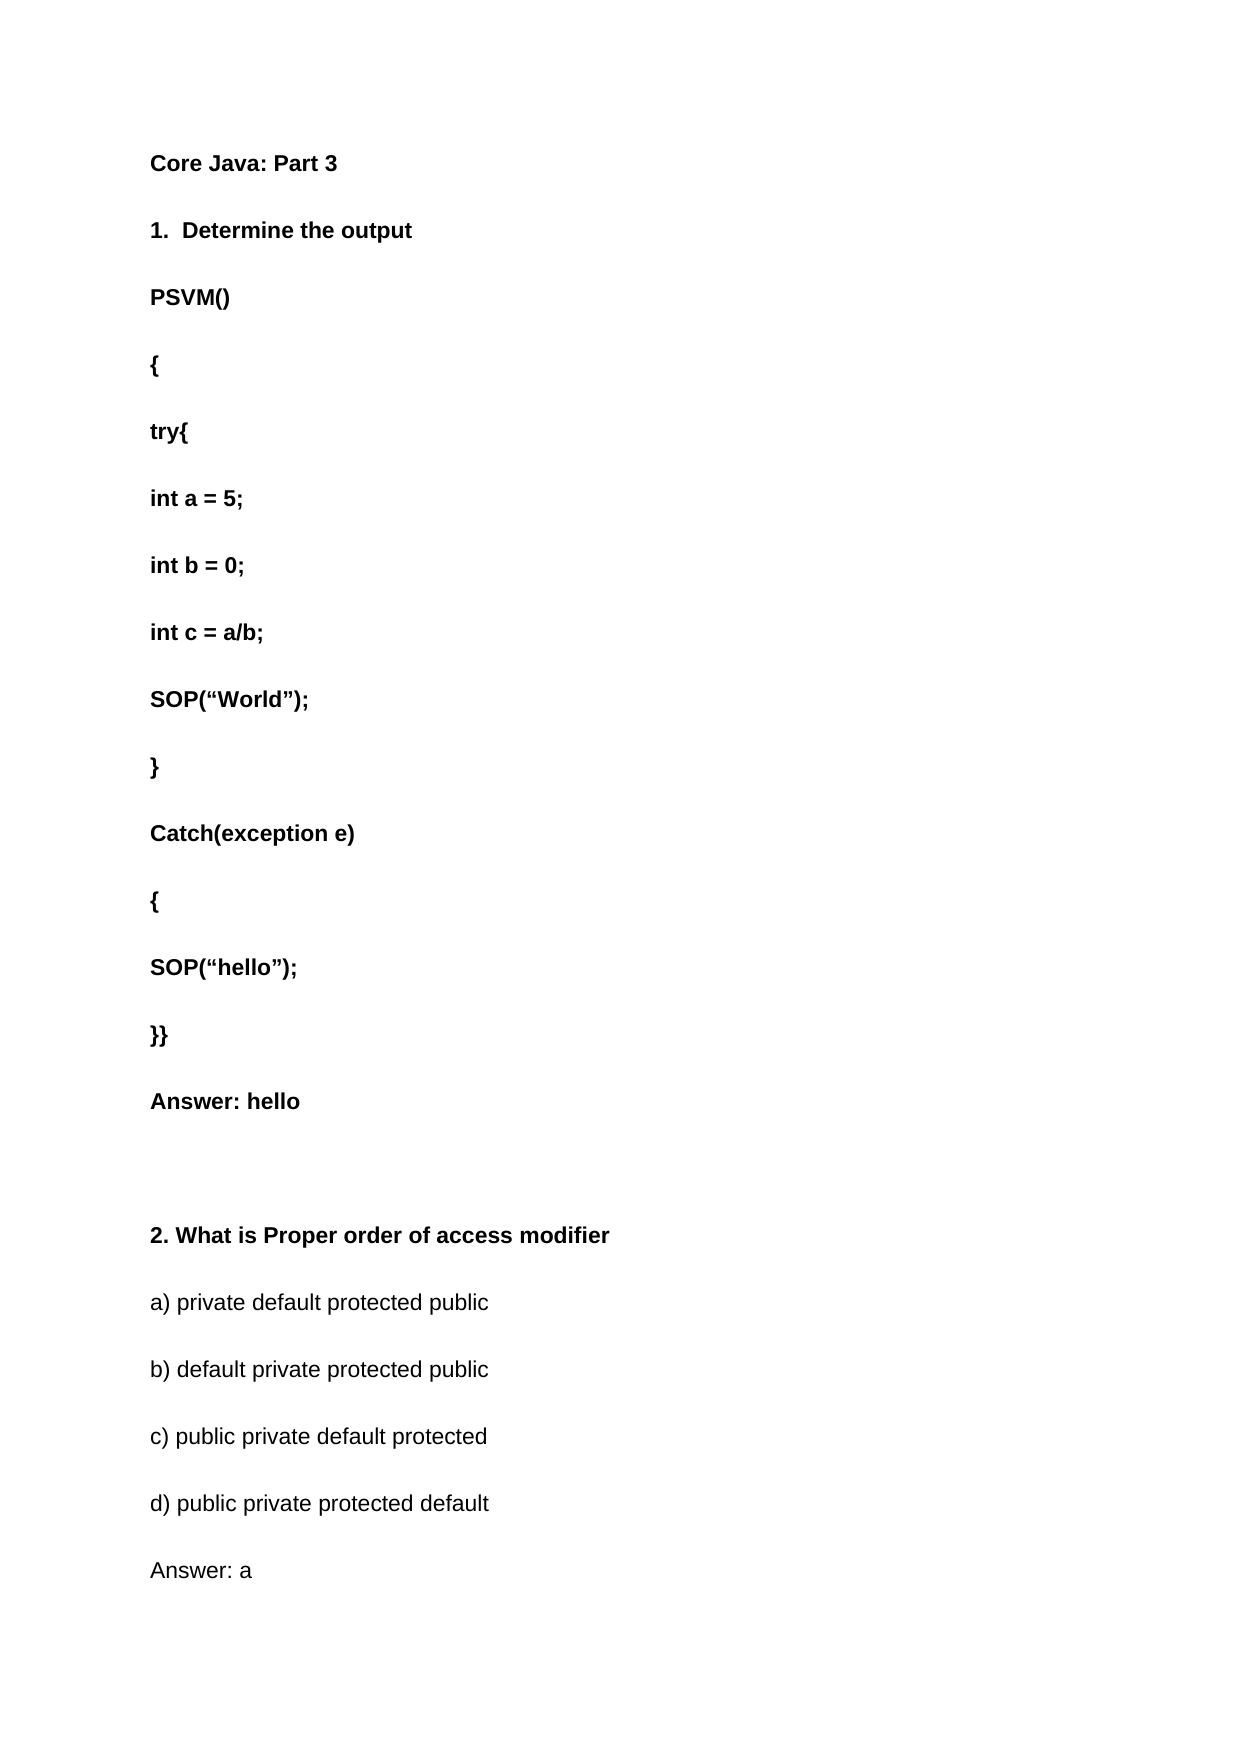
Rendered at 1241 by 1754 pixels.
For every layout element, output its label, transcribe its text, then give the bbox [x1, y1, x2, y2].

text d) public private protected default [150, 1489, 1090, 1516]
text 2. What is Proper order of access modifier [150, 1222, 1090, 1248]
text Core Java: Part 3 [150, 150, 1090, 176]
text a) private default protected public [150, 1289, 1090, 1315]
text { [150, 887, 1090, 913]
text int a = 5; [150, 485, 1090, 511]
text PSVM() [150, 284, 1090, 310]
text Answer: a [150, 1557, 1090, 1583]
text int b = 0; [150, 552, 1090, 578]
text c) public private default protected [150, 1423, 1090, 1449]
text Answer: hello [150, 1088, 1090, 1114]
text SOP(“World”); [150, 686, 1090, 712]
text { [150, 351, 1090, 377]
text SOP(“hello”); [150, 954, 1090, 980]
text Catch(exception e) [150, 820, 1090, 846]
text } [150, 753, 1090, 779]
text 1. Determine the output [150, 217, 1090, 243]
text int c = a/b; [150, 619, 1090, 645]
text b) default private protected public [150, 1356, 1090, 1382]
text try{ [150, 418, 1090, 444]
text }} [150, 1021, 1090, 1047]
